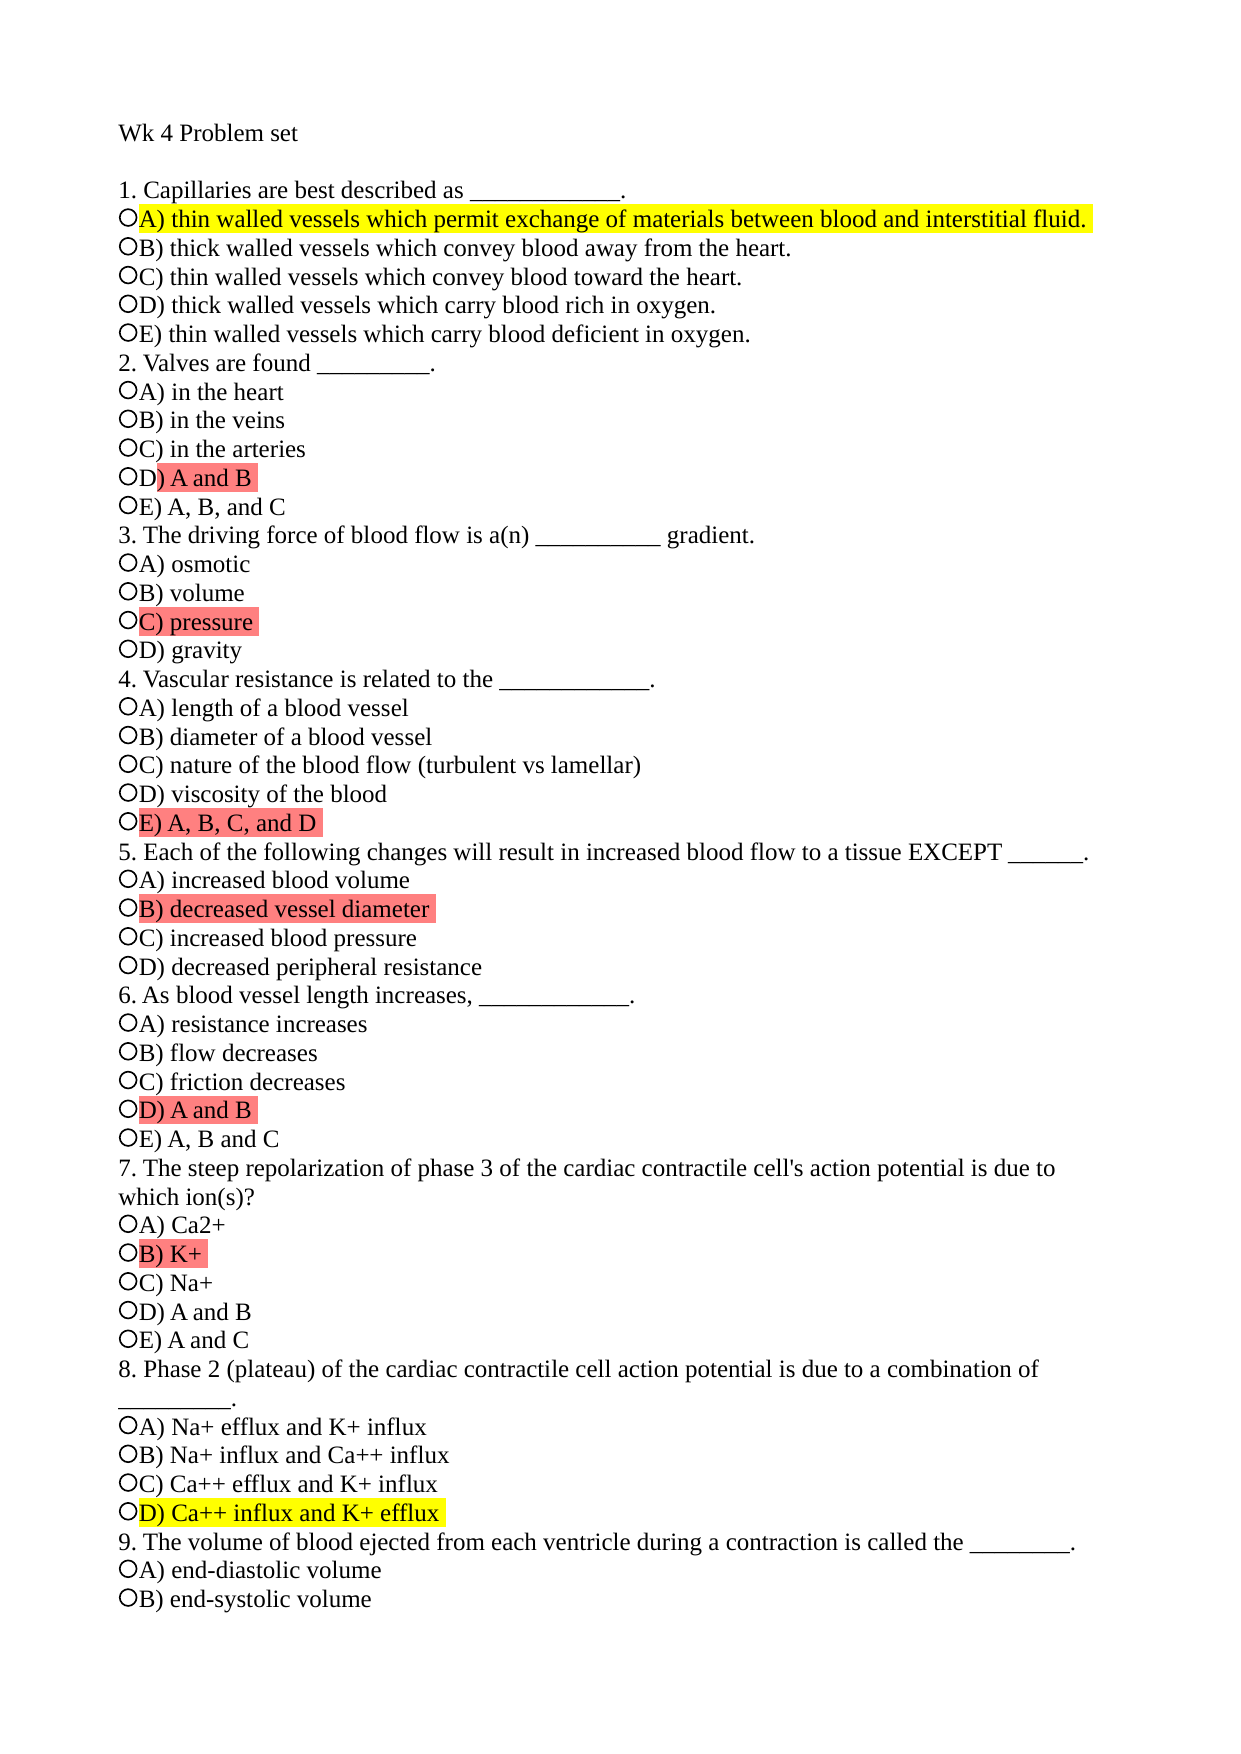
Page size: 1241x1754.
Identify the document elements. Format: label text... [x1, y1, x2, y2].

text B) Na+ influx and Ca++ influx [118, 1441, 1122, 1469]
text E) A, B, and C [118, 492, 1122, 521]
text 7. The steep repolarization of phase 3 of the cardiac contractile cell's action potential is due to which ion(s)? [118, 1153, 1122, 1211]
text E) A and C [118, 1326, 1122, 1354]
text A) in the heart [118, 377, 1122, 406]
text C) pressure [118, 607, 1122, 636]
text B) K+ [118, 1239, 1122, 1268]
text D) Ca++ influx and K+ efflux [118, 1498, 1122, 1527]
text B) diameter of a blood vessel [118, 722, 1122, 751]
text 2. Valves are found _________. [118, 348, 1122, 377]
text A) Na+ efflux and K+ influx [118, 1412, 1122, 1441]
text D) A and B [118, 1297, 1122, 1326]
text A) increased blood volume [118, 866, 1122, 894]
text B) thick walled vessels which convey blood away from the heart. [118, 233, 1122, 262]
text 9. The volume of blood ejected from each ventricle during a contraction is called the ________. [118, 1527, 1122, 1556]
text C) Ca++ efflux and K+ influx [118, 1469, 1122, 1498]
text D) decreased peripheral resistance [118, 952, 1122, 981]
text 8. Phase 2 (plateau) of the cardiac contractile cell action potential is due to a combination of _________. [118, 1354, 1122, 1412]
text Wk 4 Problem set [118, 118, 1122, 147]
text 6. As blood vessel length increases, ____________. [118, 981, 1122, 1009]
text A) length of a blood vessel [118, 693, 1122, 722]
text B) end-systolic volume [118, 1584, 1122, 1613]
text B) volume [118, 578, 1122, 607]
text A) thin walled vessels which permit exchange of materials between blood and interstitial fluid. [118, 204, 1122, 233]
text 4. Vascular resistance is related to the ____________. [118, 664, 1122, 693]
text C) thin walled vessels which convey blood toward the heart. [118, 262, 1122, 291]
text E) A, B, C, and D [118, 808, 1122, 837]
text A) end-diastolic volume [118, 1556, 1122, 1584]
text C) nature of the blood flow (turbulent vs lamellar) [118, 751, 1122, 779]
text A) resistance increases [118, 1009, 1122, 1038]
text D) gravity [118, 636, 1122, 664]
text B) in the veins [118, 406, 1122, 434]
text 5. Each of the following changes will result in increased blood flow to a tissue EXCEPT ______. [118, 837, 1122, 866]
text D) A and B [118, 1096, 1122, 1124]
text D) A and B [118, 463, 1122, 492]
text 1. Capillaries are best described as ____________. [118, 176, 1122, 204]
text A) Ca2+ [118, 1211, 1122, 1239]
text E) A, B and C [118, 1124, 1122, 1153]
text C) in the arteries [118, 434, 1122, 463]
text D) thick walled vessels which carry blood rich in oxygen. [118, 291, 1122, 319]
text E) thin walled vessels which carry blood deficient in oxygen. [118, 319, 1122, 348]
text A) osmotic [118, 549, 1122, 578]
text C) increased blood pressure [118, 923, 1122, 952]
text B) decreased vessel diameter [118, 894, 1122, 923]
text D) viscosity of the blood [118, 779, 1122, 808]
text C) friction decreases [118, 1067, 1122, 1096]
text B) flow decreases [118, 1038, 1122, 1067]
text 3. The driving force of blood flow is a(n) __________ gradient. [118, 521, 1122, 549]
text C) Na+ [118, 1268, 1122, 1297]
